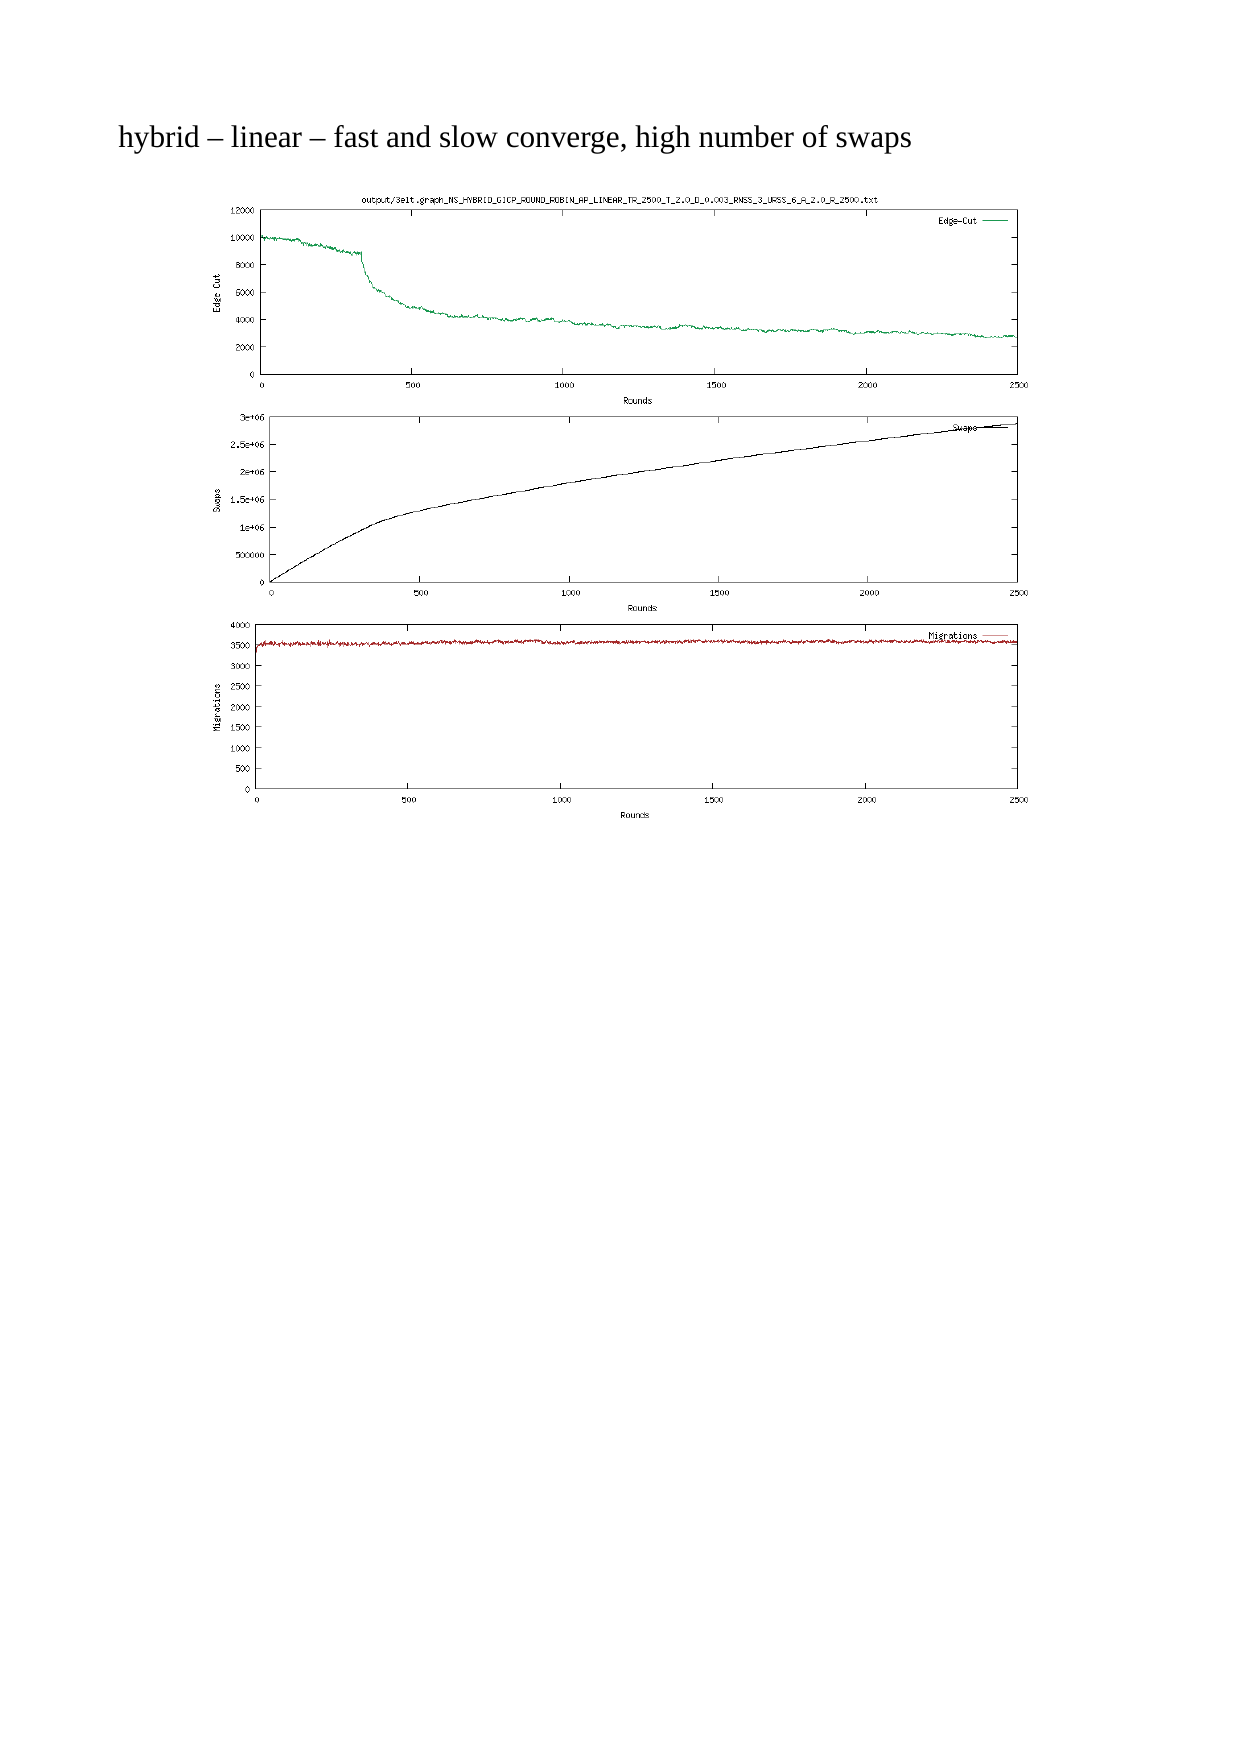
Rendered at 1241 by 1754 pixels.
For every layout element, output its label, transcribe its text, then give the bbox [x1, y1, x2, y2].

text hybrid – linear – fast and slow converge, high number of swaps [118, 118, 1122, 154]
picture [208, 190, 1032, 822]
